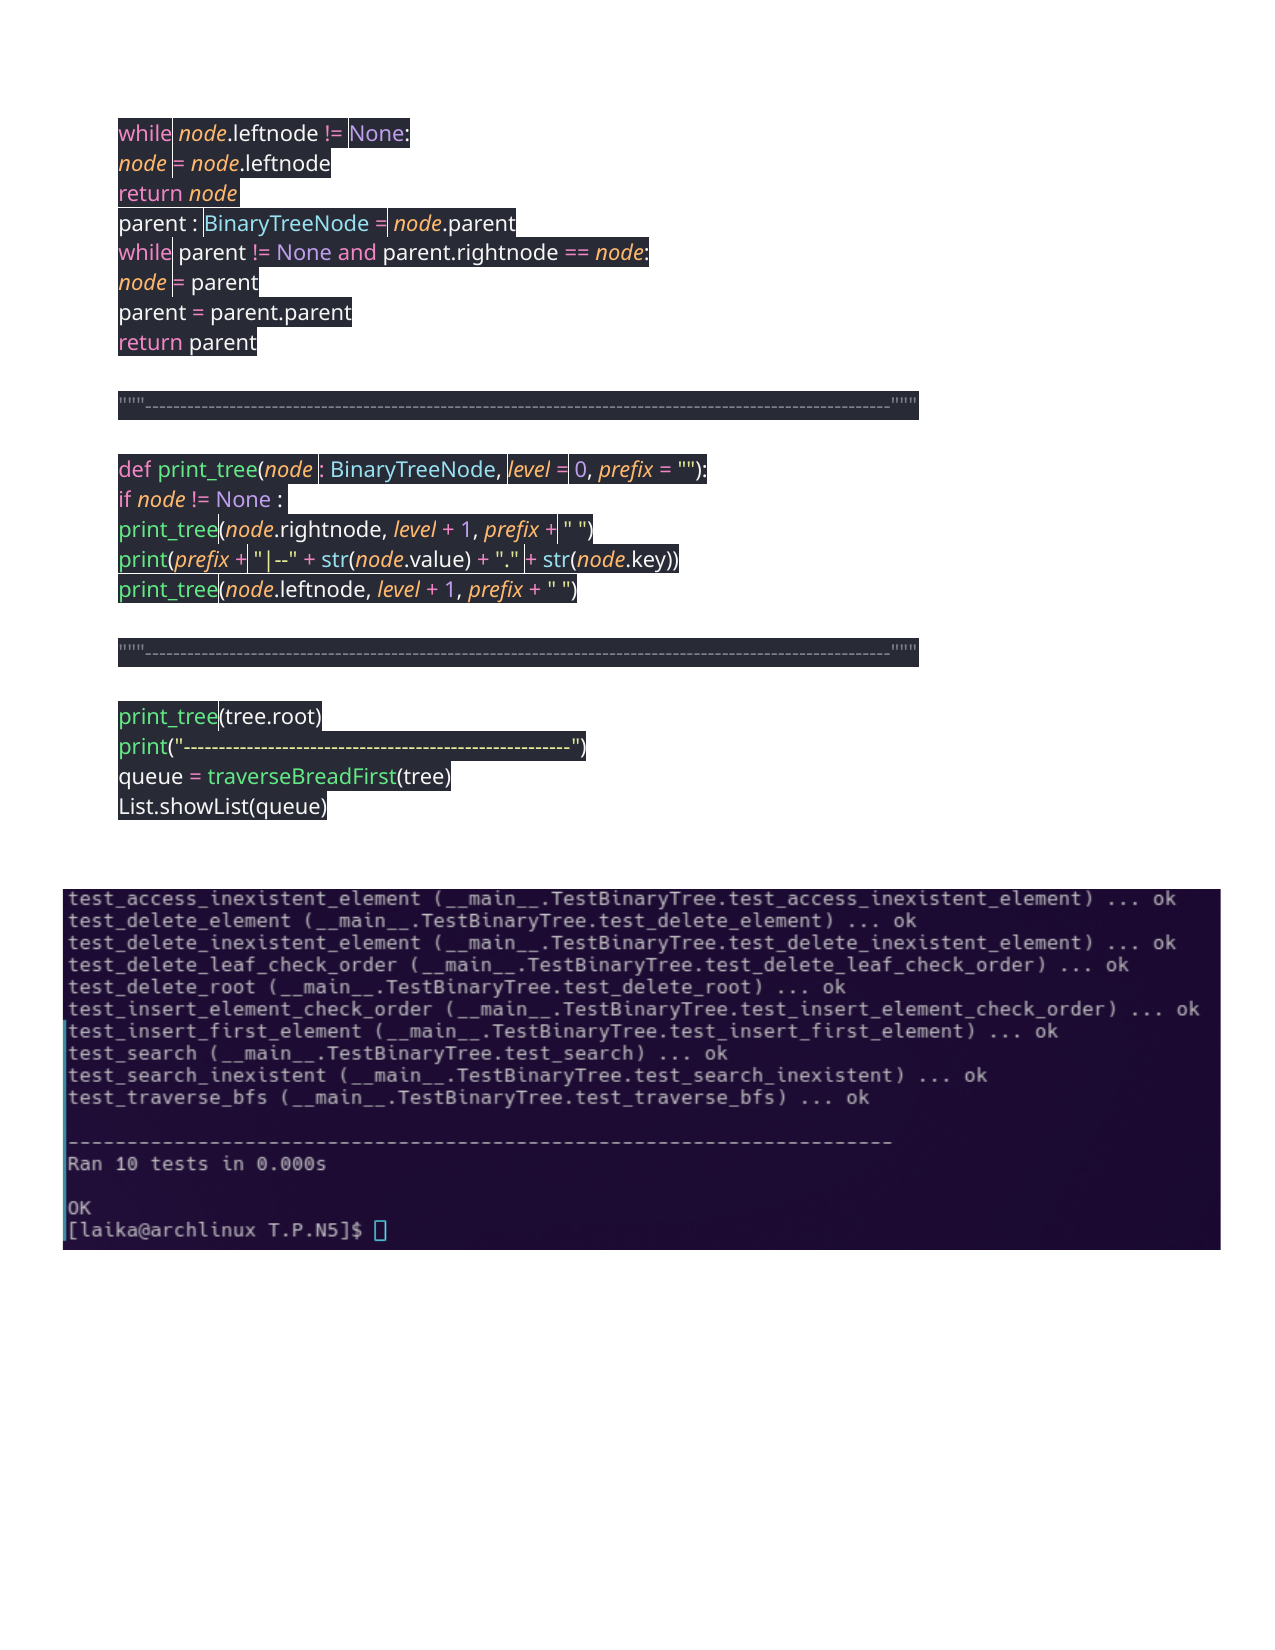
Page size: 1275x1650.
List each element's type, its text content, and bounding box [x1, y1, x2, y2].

text print_tree(node.leftnode, level + 1, prefix + " ") [118, 573, 1157, 603]
picture [62, 889, 1221, 1250]
text print(prefix + "|--" + str(node.value) + "." + str(node.key)) [118, 544, 1157, 573]
text print_tree(tree.root) [118, 701, 1157, 731]
text while parent != None and parent.rightnode == node: [118, 237, 1157, 267]
text """----------------------------------------------------------------------------------------------------------""" [118, 391, 1157, 420]
text return parent [118, 327, 1157, 356]
text """----------------------------------------------------------------------------------------------------------""" [118, 637, 1157, 667]
text List.showList(queue) [118, 791, 1157, 820]
text return node [118, 178, 1157, 207]
text def print_tree(node : BinaryTreeNode, level = 0, prefix = ""): [118, 454, 1157, 484]
text parent : BinaryTreeNode = node.parent [118, 207, 1157, 237]
text print("-------------------------------------------------------") [118, 731, 1157, 761]
text while node.leftnode != None: [118, 118, 1157, 148]
text print_tree(node.rightnode, level + 1, prefix + " ") [118, 514, 1157, 544]
text if node != None : [118, 484, 1157, 514]
text parent = parent.parent [118, 297, 1157, 327]
text node = node.leftnode [118, 148, 1157, 178]
text queue = traverseBreadFirst(tree) [118, 761, 1157, 791]
text node = parent [118, 267, 1157, 297]
